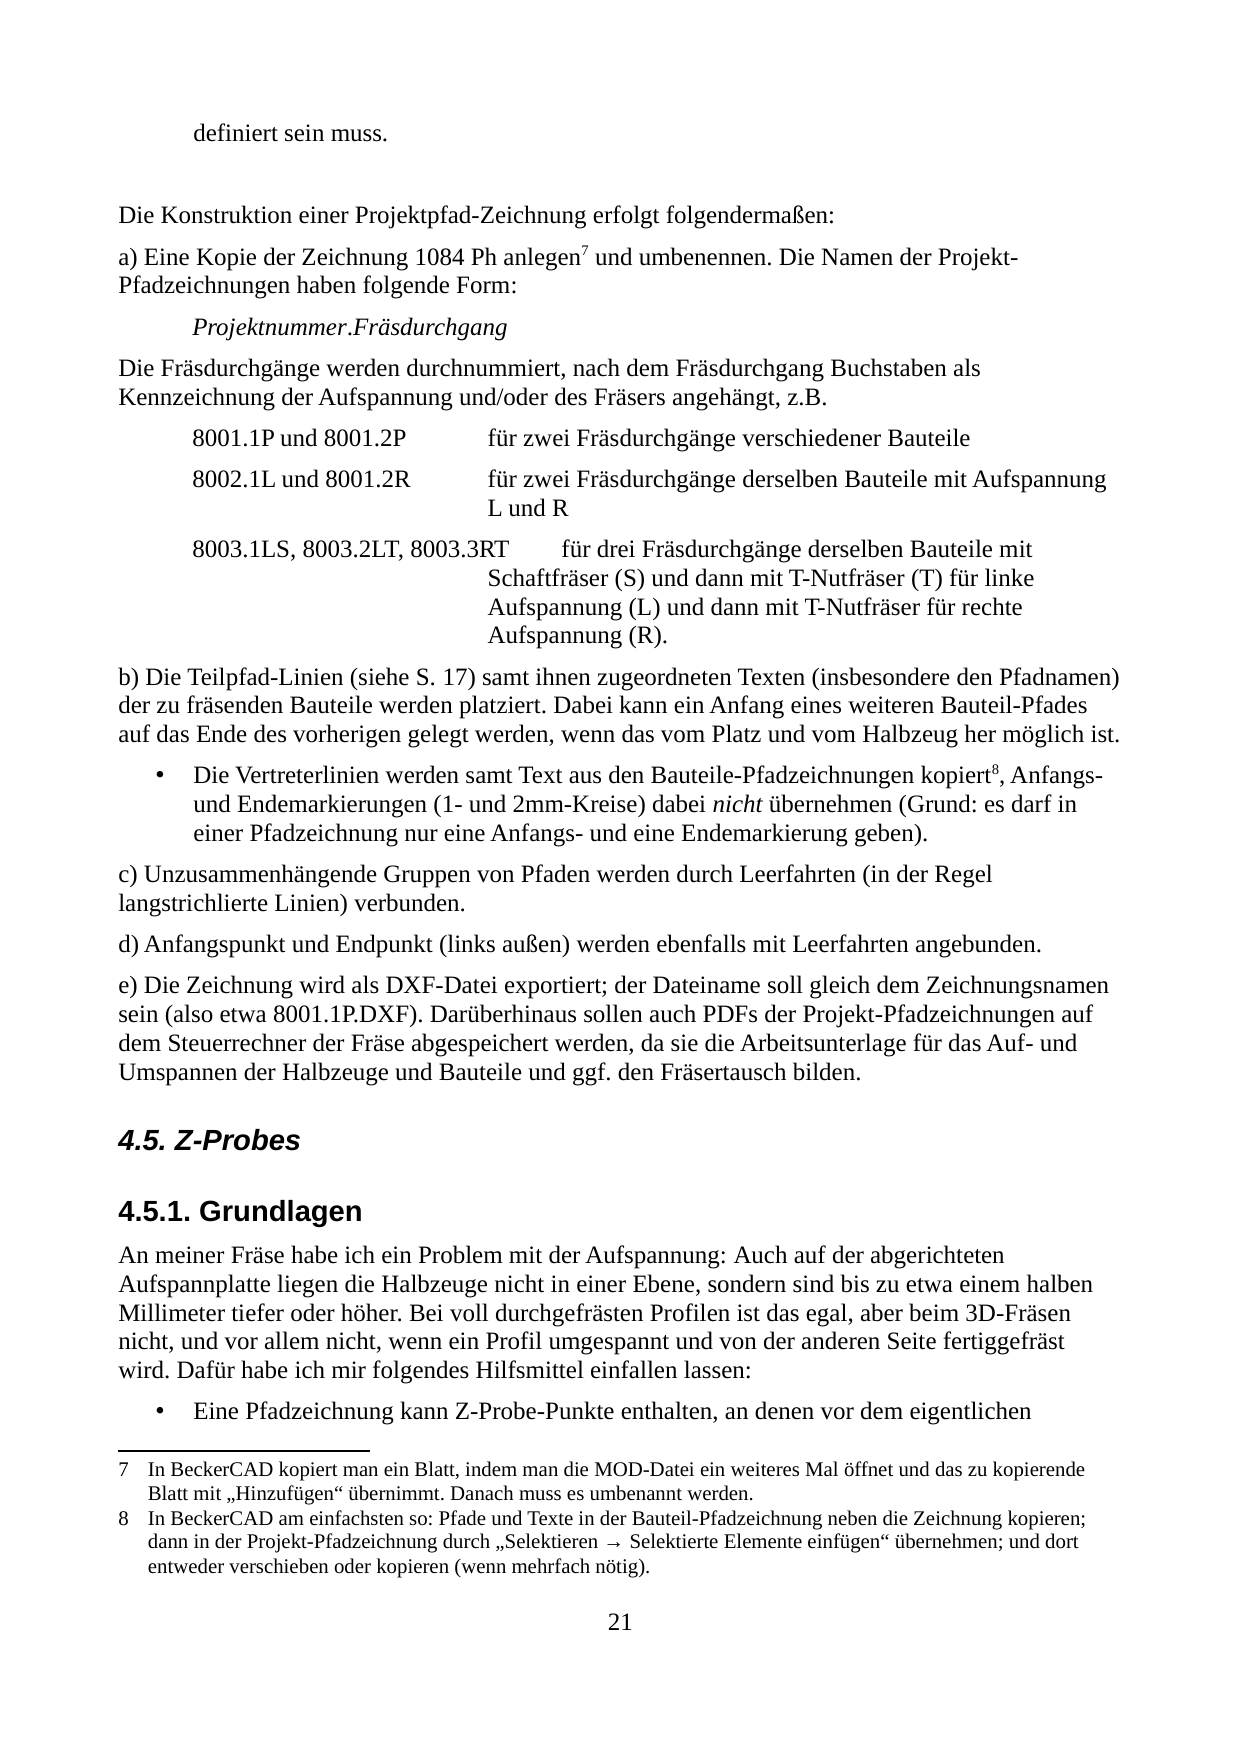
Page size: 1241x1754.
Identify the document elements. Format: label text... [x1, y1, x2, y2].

text In BeckerCAD kopiert man ein Blatt, indem man die MOD-Datei ein weiteres Mal öffnet und das zu kopierende Blatt mit „Hinzufügen“ übernimmt. Danach muss es umbenannt werden. [118, 1457, 1122, 1505]
text Die Konstruktion einer Projektpfad-Zeichnung erfolgt folgendermaßen: [118, 201, 1122, 229]
text c) Unzusammenhängende Gruppen von Pfaden werden durch Leerfahrten (in der Regel langstrichlierte Linien) verbunden. [118, 859, 1122, 917]
text Projektnummer.Fräsdurchgang [118, 312, 1122, 341]
text Die Fräsdurchgänge werden durchnummiert, nach dem Fräsdurchgang Buchstaben als Kennzeichnung der Aufspannung und/oder des Fräsers angehängt, z.B. [118, 353, 1122, 411]
text 8002.1L und 8001.2R für zwei Fräsdurchgänge derselben Bauteile mit Aufspannung L und R [118, 464, 1122, 522]
text b) Die Teilpfad-Linien (siehe S. 16) samt ihnen zugeordneten Texten (insbesondere den Pfadnamen) der zu fräsenden Bauteile werden platziert. Dabei kann ein Anfang eines weiteren Bauteil-Pfades auf das Ende des vorherigen gelegt werden, wenn das vom Platz und vom Halbzeug her möglich ist. [118, 662, 1122, 748]
text a) Eine Kopie der Zeichnung 1084 Ph anlegen und umbenennen. Die Namen der Projekt-Pfadzeichnungen haben folgende Form: [118, 242, 1122, 299]
list Die Vertreterlinien werden samt Text aus den Bauteile-Pfadzeichnungen kopiert, Anfangs- und Endemarkierungen (1- und 2mm-Kreise) dabei nicht übernehmen (Grund: es darf in einer Pfadzeichnung nur eine Anfangs- und eine Endemarkierung geben). [156, 761, 1122, 847]
subtitle 4.5. Z-Probes [118, 1123, 1122, 1157]
text d) Anfangspunkt und Endpunkt (links außen) werden ebenfalls mit Leerfahrten angebunden. [118, 929, 1122, 958]
list In BeckerCAD am einfachsten so: Pfade und Texte in der Bauteil-Pfadzeichnung neben die Zeichnung kopieren; dann in der Projekt-Pfadzeichnung durch „Selektieren → Selektierte Elemente einfügen“ übernehmen; und dort entweder verschieben oder kopieren (wenn mehrfach nötig). [118, 1505, 1122, 1578]
text 8001.1P und 8001.2P für zwei Fräsdurchgänge verschiedener Bauteile [118, 423, 1122, 452]
text 8003.1LS, 8003.2LT, 8003.3RT für drei Fräsdurchgänge derselben Bauteile mit Schaftfräser (S) und dann mit T-Nutfräser (T) für linke Aufspannung (L) und dann mit T-Nutfräser für rechte Aufspannung (R). [118, 534, 1122, 649]
text An meiner Fräse habe ich ein Problem mit der Aufspannung: Auch auf der abgerichteten Aufspannplatte liegen die Halbzeuge nicht in einer Ebene, sondern sind bis zu etwa einem halben Millimeter tiefer oder höher. Bei voll durchgefrästen Profilen ist das egal, aber beim 3D-Fräsen nicht, und vor allem nicht, wenn ein Profil umgespannt und von der anderen Seite fertiggefräst wird. Dafür habe ich mir folgendes Hilfsmittel einfallen lassen: [118, 1240, 1122, 1384]
subtitle 4.5.1. Grundlagen [118, 1194, 1122, 1228]
list definiert sein muss. [156, 118, 1122, 147]
text e) Die Zeichnung wird als DXF-Datei exportiert; der Dateiname soll gleich dem Zeichnungsnamen sein (also etwa 8001.1P.DXF). Darüberhinaus sollen auch PDFs der Projekt-Pfadzeichnungen auf dem Steuerrechner der Fräse abgespeichert werden, da sie die Arbeitsunterlage für das Auf- und Umspannen der Halbzeuge und Bauteile und ggf. den Fräsertausch bilden. [118, 971, 1122, 1086]
list Eine Pfadzeichnung kann Z-Probe-Punkte enthalten, an denen vor dem eigentlichen [156, 1396, 1122, 1425]
